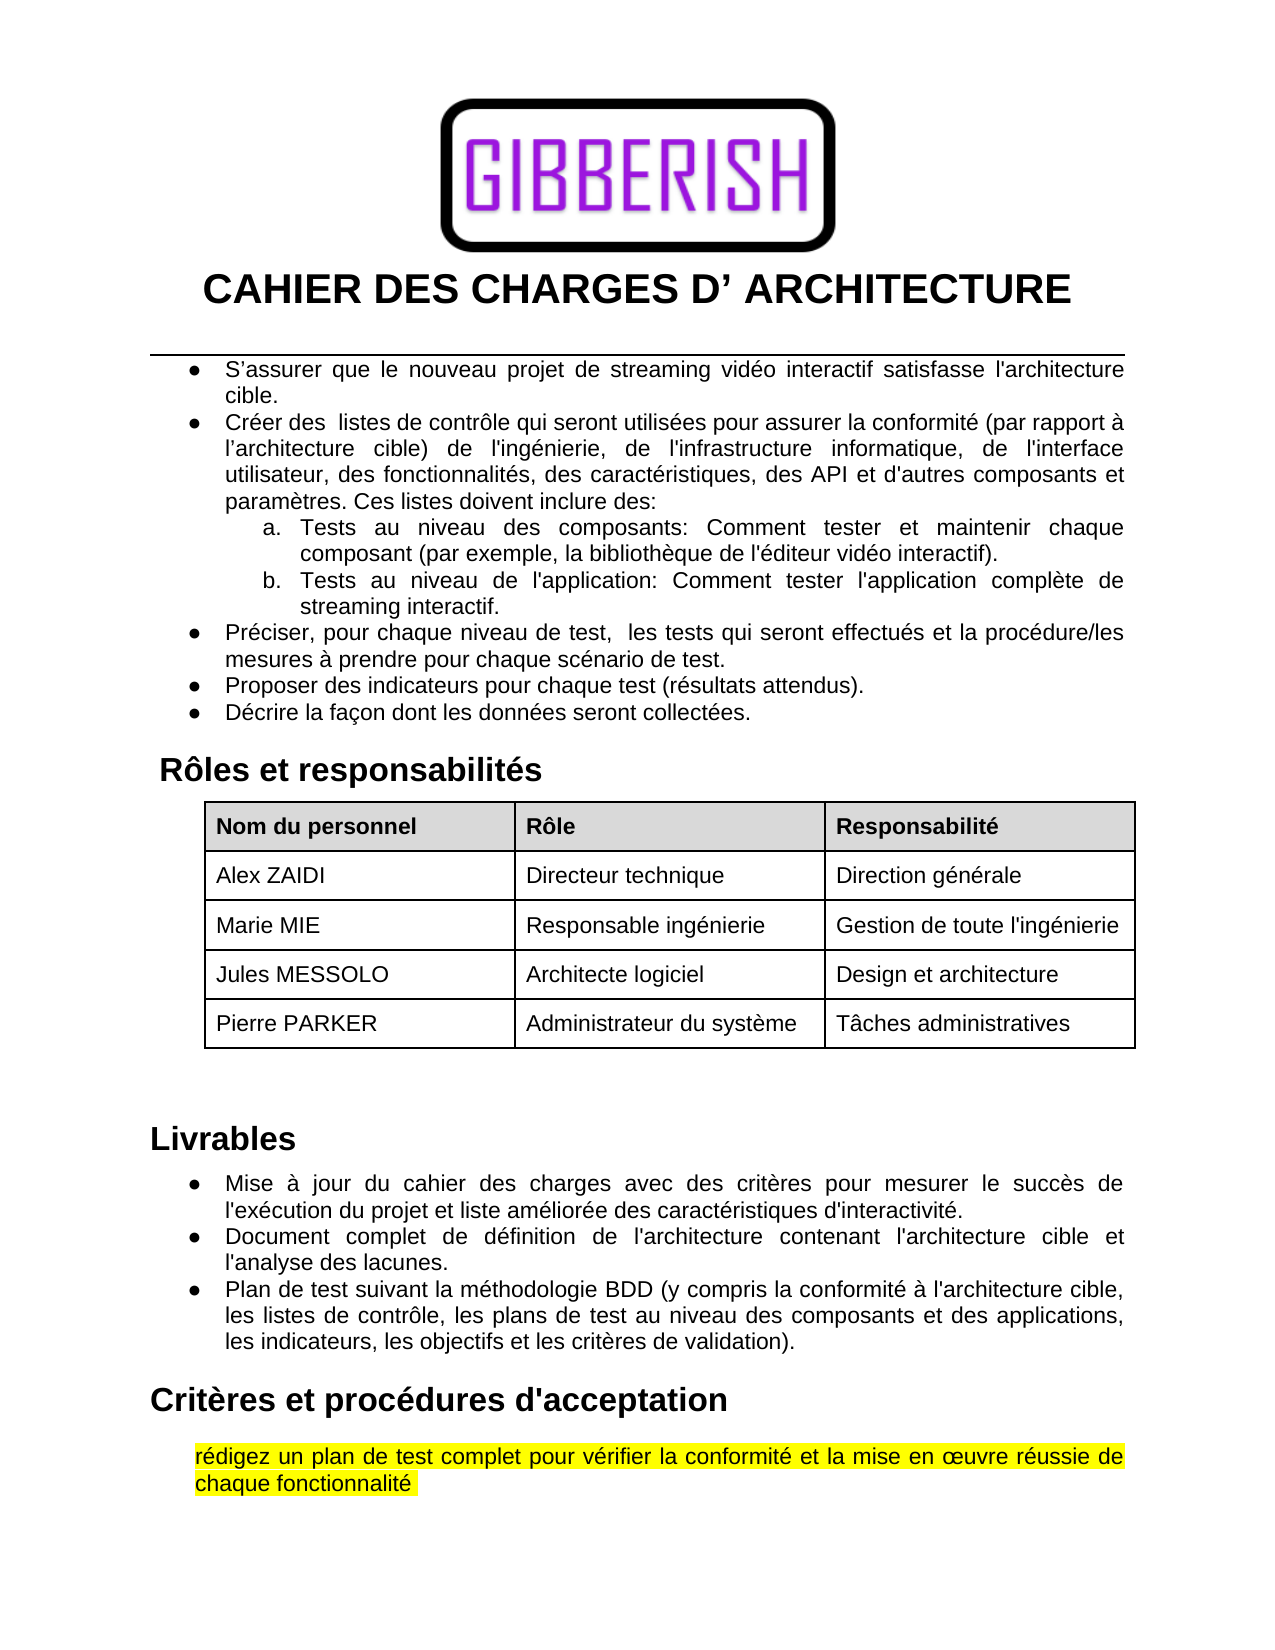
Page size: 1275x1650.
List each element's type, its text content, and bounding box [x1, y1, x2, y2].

table_cell Directeur technique [516, 852, 824, 899]
list Proposer des indicateurs pour chaque test (résultats attendus). [187, 672, 1125, 698]
table_header Rôle [516, 803, 824, 850]
table_header Responsabilité [826, 803, 1134, 850]
list Préciser, pour chaque niveau de test, les tests qui seront effectués et la procédure/les mesures à prendre pour chaque scénario de test. [187, 619, 1125, 672]
table_cell Pierre PARKER [206, 1000, 514, 1047]
table_cell Jules MESSOLO [206, 951, 514, 998]
table_cell Gestion de toute l'ingénierie [826, 901, 1134, 948]
table_cell Design et architecture [826, 951, 1134, 998]
list S’assurer que le nouveau projet de streaming vidéo interactif satisfasse l'architecture cible. [187, 356, 1125, 408]
list Tests au niveau des composants: Comment tester et maintenir chaque composant (par exemple, la bibliothèque de l'éditeur vidéo interactif). [262, 514, 1125, 567]
list Tests au niveau de l'application: Comment tester l'application complète de streaming interactif. [262, 567, 1125, 619]
picture [429, 86, 846, 265]
list Décrire la façon dont les données seront collectées. [187, 698, 1125, 725]
table_header Nom du personnel [206, 803, 514, 850]
list rédigez un plan de test complet pour vérifier la conformité et la mise en œuvre réussie de chaque fonctionnalité [195, 1443, 1125, 1496]
table_cell Marie MIE [206, 901, 514, 948]
list Plan de test suivant la méthodologie BDD (y compris la conformité à l'architecture cible, les listes de contrôle, les plans de test au niveau des composants et des applications, les indicateurs, les objectifs et les critères de validation). [187, 1276, 1125, 1355]
list Mise à jour du cahier des charges avec des critères pour mesurer le succès de l'exécution du projet et liste améliorée des caractéristiques d'interactivité. [187, 1170, 1125, 1223]
table_cell Tâches administratives [826, 1000, 1134, 1047]
table_cell Alex ZAIDI [206, 852, 514, 899]
table_cell Administrateur du système [516, 1000, 824, 1047]
table_cell Architecte logiciel [516, 951, 824, 998]
subtitle Rôles et responsabilités [150, 750, 1125, 788]
subtitle Livrables [150, 1119, 1125, 1158]
list Document complet de définition de l'architecture contenant l'architecture cible et l'analyse des lacunes. [187, 1223, 1125, 1276]
table_cell Direction générale [826, 852, 1134, 899]
subtitle Critères et procédures d'acceptation [150, 1380, 1125, 1418]
table_cell Responsable ingénierie [516, 901, 824, 948]
list Créer des listes de contrôle qui seront utilisées pour assurer la conformité (par rapport à l’architecture cible) de l'ingénierie, de l'infrastructure informatique, de l'interface utilisateur, des fonctionnalités, des caractéristiques, des API et d'autres composants et paramètres. Ces listes doivent inclure des: [187, 408, 1125, 514]
